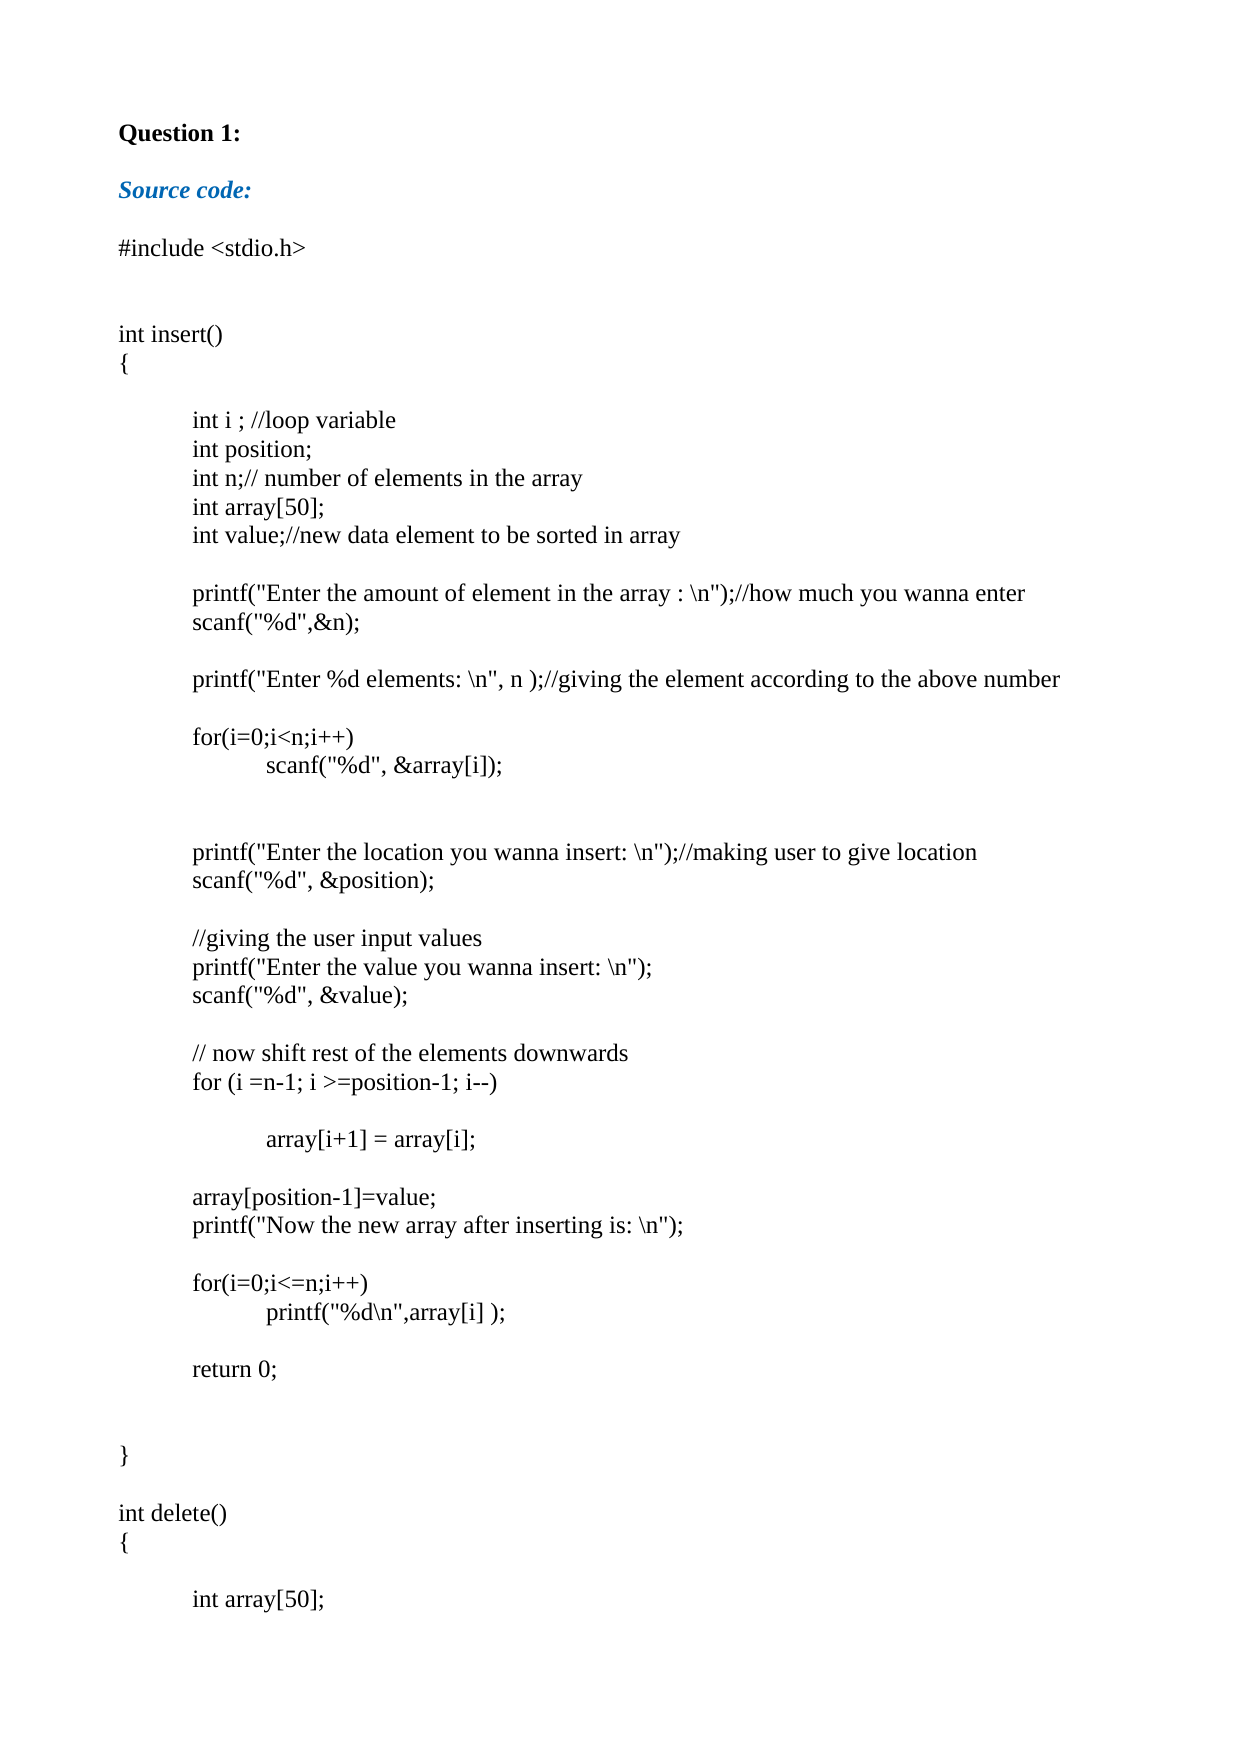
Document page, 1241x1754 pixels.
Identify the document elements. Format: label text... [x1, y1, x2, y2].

text Question 1: [118, 118, 1122, 147]
text int position; [118, 434, 1122, 463]
text printf("Enter the amount of element in the array : \n");//how much you wanna enter [118, 578, 1122, 607]
text //giving the user input values [118, 923, 1122, 952]
text int n;// number of elements in the array [118, 463, 1122, 492]
text for (i =n-1; i >=position-1; i--) [118, 1067, 1122, 1096]
text array[i+1] = array[i]; [118, 1124, 1122, 1153]
text } [118, 1441, 1122, 1469]
text #include <stdio.h> [118, 233, 1122, 262]
text { [118, 348, 1122, 377]
text for(i=0;i<=n;i++) [118, 1268, 1122, 1297]
text int insert() [118, 319, 1122, 348]
text return 0; [118, 1354, 1122, 1383]
text printf("Now the new array after inserting is: \n"); [118, 1211, 1122, 1239]
text array[position-1]=value; [118, 1182, 1122, 1211]
text Source code: [118, 176, 1122, 204]
text scanf("%d", &position); [118, 866, 1122, 894]
text { [118, 1527, 1122, 1556]
text scanf("%d", &value); [118, 981, 1122, 1009]
text scanf("%d", &array[i]); [118, 751, 1122, 779]
text for(i=0;i<n;i++) [118, 722, 1122, 751]
text int array[50]; [118, 492, 1122, 521]
text scanf("%d",&n); [118, 607, 1122, 636]
text printf("Enter the value you wanna insert: \n"); [118, 952, 1122, 981]
text int value;//new data element to be sorted in array [118, 521, 1122, 549]
text int i ; //loop variable [118, 406, 1122, 434]
text int array[50]; [118, 1584, 1122, 1613]
text printf("%d\n",array[i] ); [118, 1297, 1122, 1326]
text printf("Enter %d elements: \n", n );//giving the element according to the above number [118, 664, 1122, 693]
text int delete() [118, 1498, 1122, 1527]
text // now shift rest of the elements downwards [118, 1038, 1122, 1067]
text printf("Enter the location you wanna insert: \n");//making user to give location [118, 837, 1122, 866]
